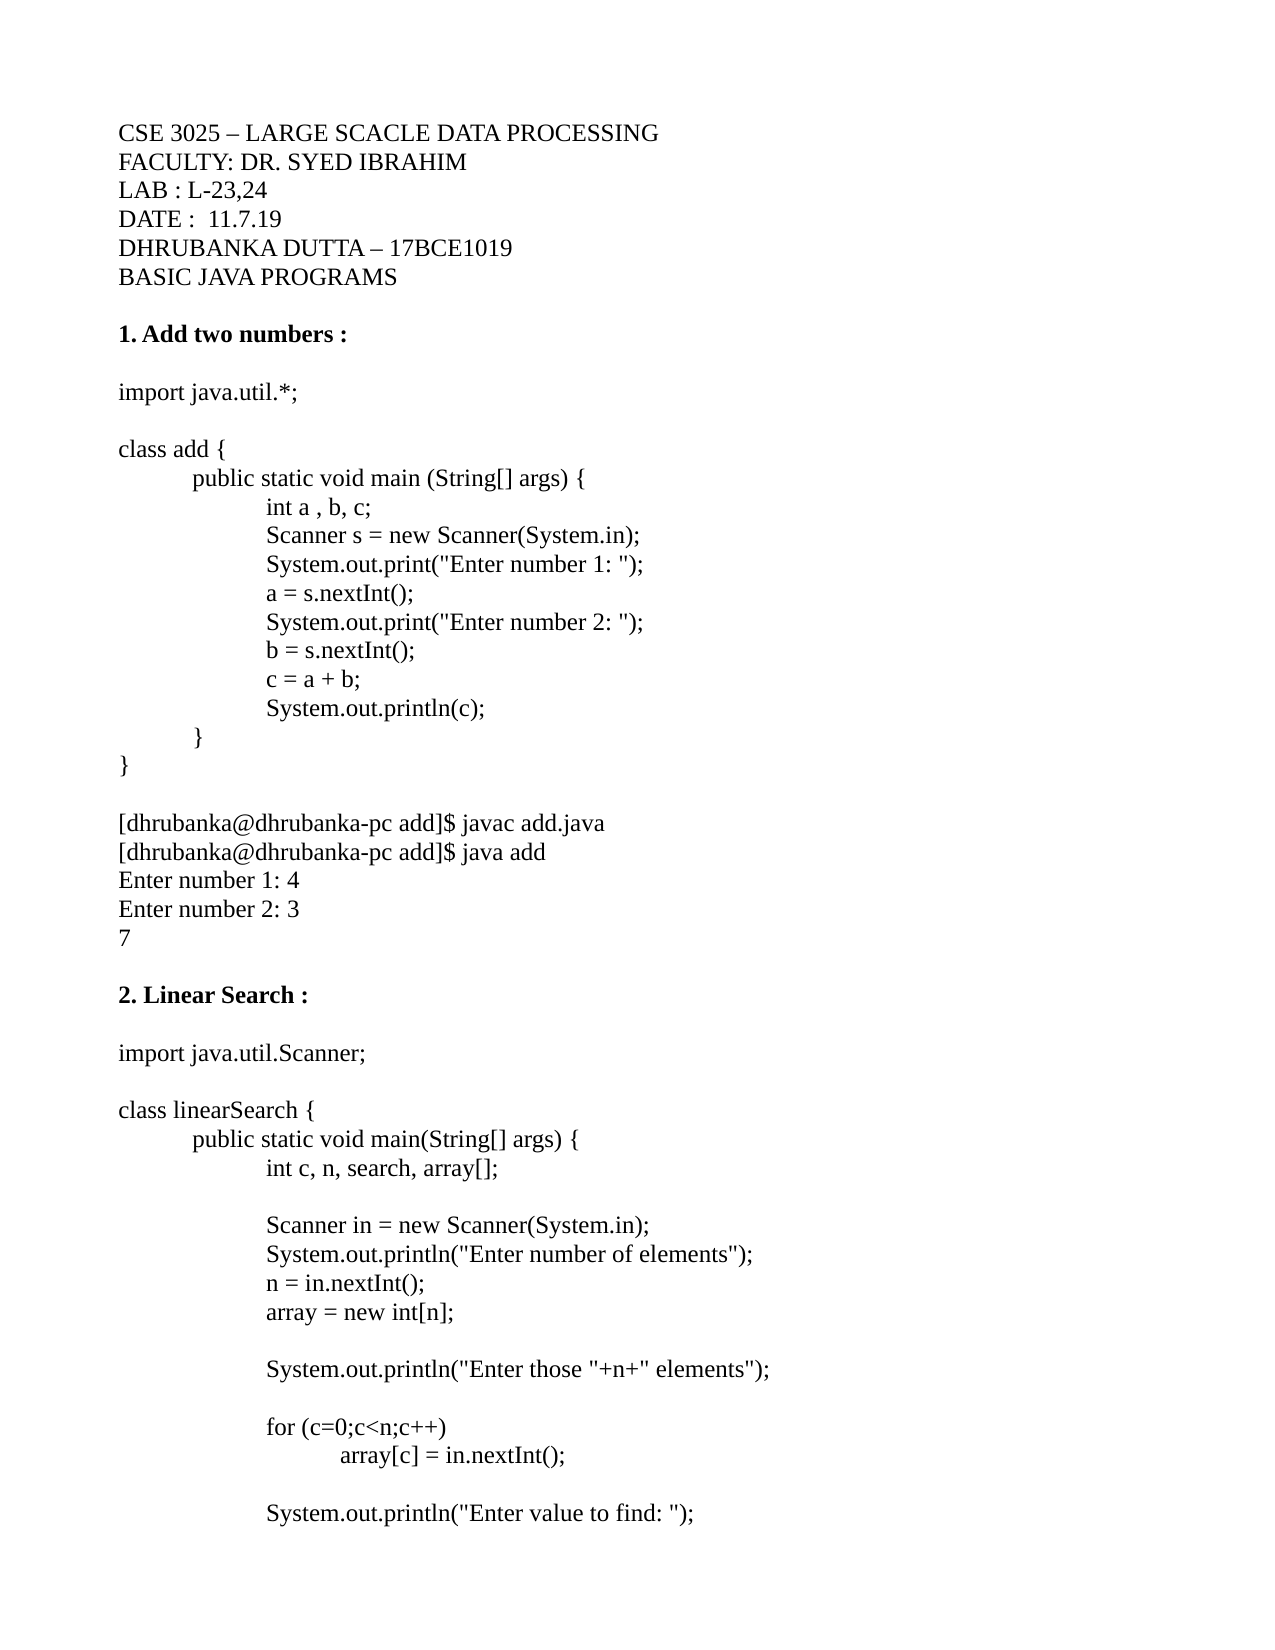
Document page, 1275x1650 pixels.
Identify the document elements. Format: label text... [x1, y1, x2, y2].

text int a , b, c; [118, 492, 1157, 521]
text b = s.nextInt(); [118, 636, 1157, 664]
text public static void main (String[] args) { [118, 463, 1157, 492]
text LAB : L-23,24 [118, 176, 1157, 204]
text 7 [118, 923, 1157, 952]
text BASIC JAVA PROGRAMS [118, 262, 1157, 291]
text } [118, 722, 1157, 751]
text import java.util.*; [118, 377, 1157, 406]
text DHRUBANKA DUTTA – 17BCE1019 [118, 233, 1157, 262]
text 2. Linear Search : [118, 981, 1157, 1009]
text int c, n, search, array[]; [118, 1153, 1157, 1182]
text System.out.println(c); [118, 693, 1157, 722]
text System.out.println("Enter those "+n+" elements"); [118, 1354, 1157, 1383]
text Scanner in = new Scanner(System.in); [118, 1211, 1157, 1239]
text class add { [118, 434, 1157, 463]
text 1. Add two numbers : [118, 319, 1157, 348]
text DATE : 11.7.19 [118, 204, 1157, 233]
text for (c=0;c<n;c++) [118, 1412, 1157, 1441]
text Enter number 2: 3 [118, 894, 1157, 923]
text } [118, 751, 1157, 779]
text Scanner s = new Scanner(System.in); [118, 521, 1157, 549]
text public static void main(String[] args) { [118, 1124, 1157, 1153]
text System.out.println("Enter number of elements"); [118, 1239, 1157, 1268]
text CSE 3025 – LARGE SCACLE DATA PROCESSING [118, 118, 1157, 147]
text Enter number 1: 4 [118, 866, 1157, 894]
text array = new int[n]; [118, 1297, 1157, 1326]
text System.out.print("Enter number 2: "); [118, 607, 1157, 636]
text a = s.nextInt(); [118, 578, 1157, 607]
text [dhrubanka@dhrubanka-pc add]$ javac add.java [118, 808, 1157, 837]
text import java.util.Scanner; [118, 1038, 1157, 1067]
text FACULTY: DR. SYED IBRAHIM [118, 147, 1157, 176]
text c = a + b; [118, 664, 1157, 693]
text class linearSearch { [118, 1096, 1157, 1124]
text n = in.nextInt(); [118, 1268, 1157, 1297]
text System.out.print("Enter number 1: "); [118, 549, 1157, 578]
text [dhrubanka@dhrubanka-pc add]$ java add [118, 837, 1157, 866]
text array[c] = in.nextInt(); [118, 1441, 1157, 1469]
text System.out.println("Enter value to find: "); [118, 1498, 1157, 1527]
